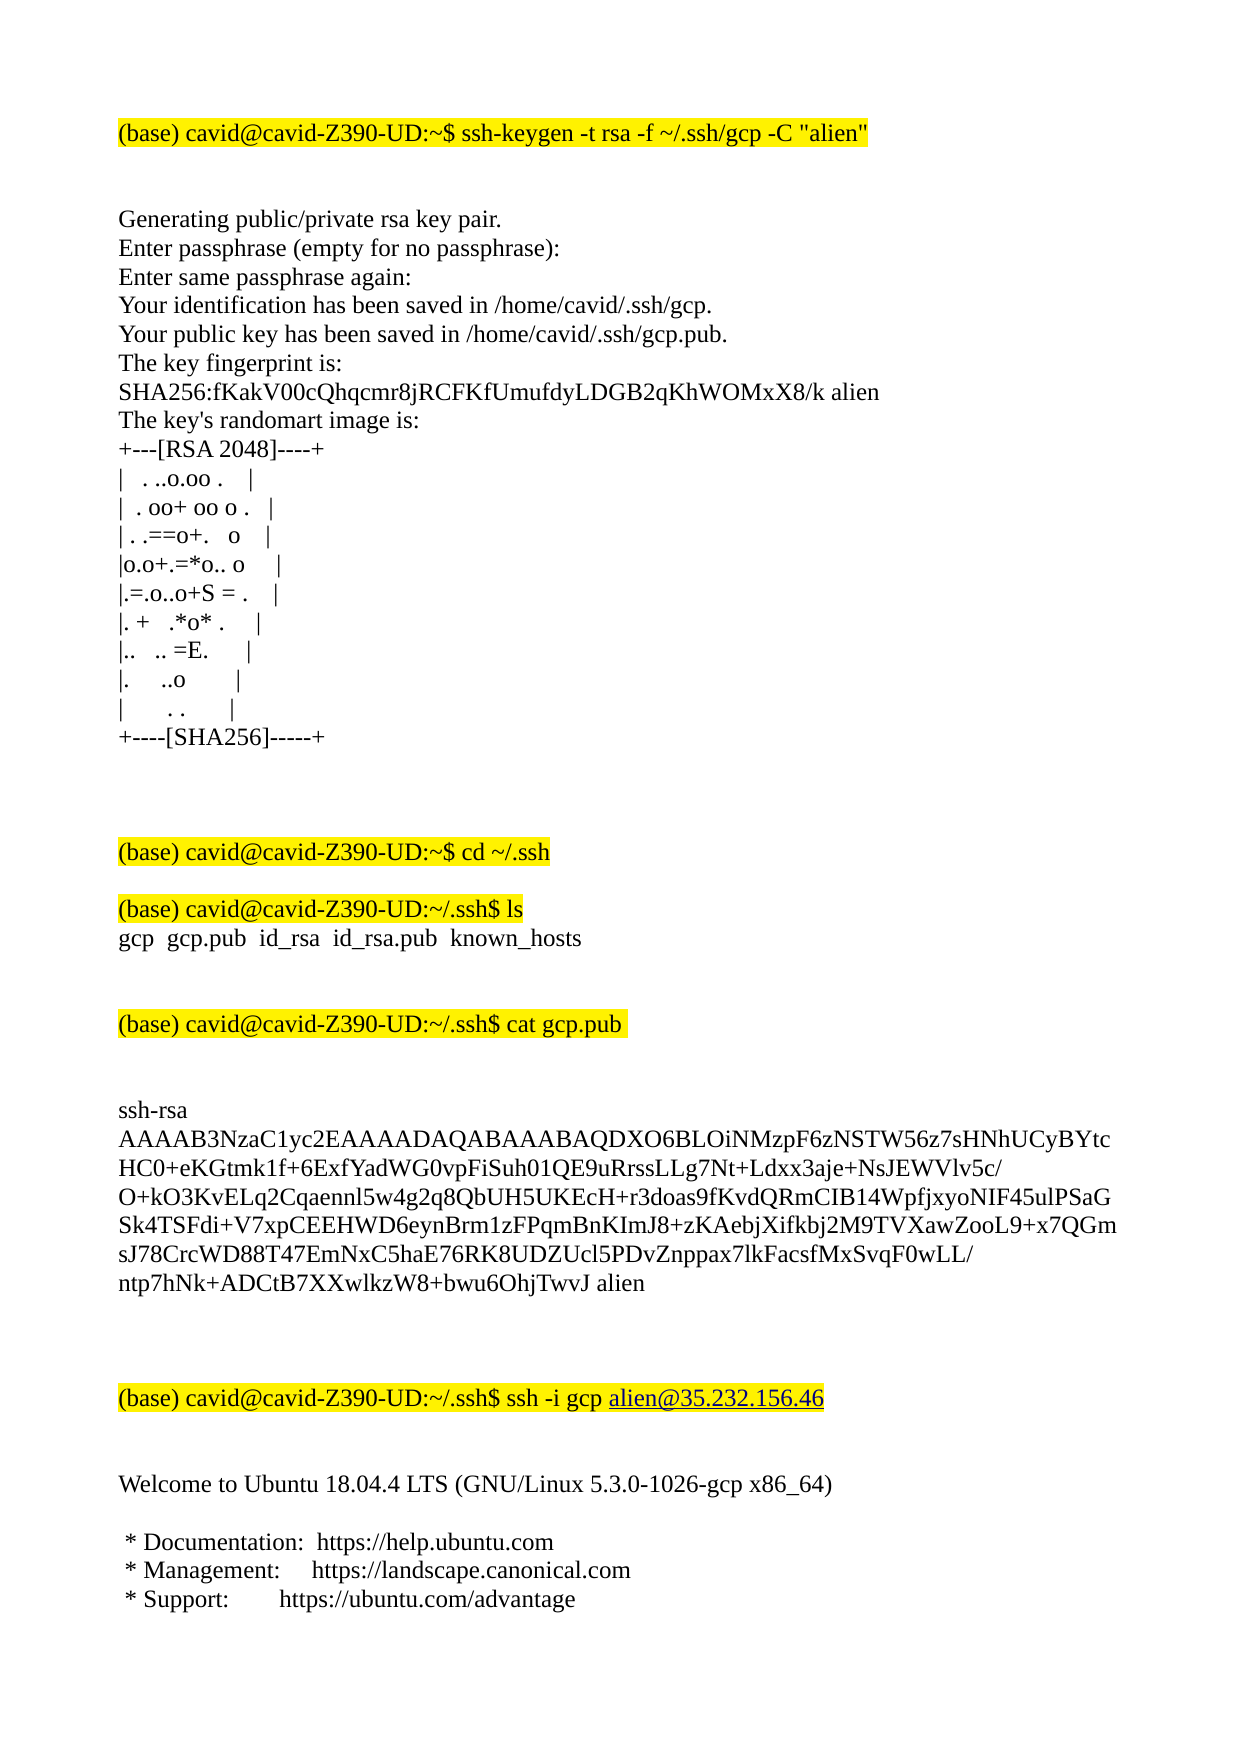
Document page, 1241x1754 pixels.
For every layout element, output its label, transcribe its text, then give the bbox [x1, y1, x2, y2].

text +---[RSA 2048]----+ [118, 434, 1122, 463]
text | . .==o+. o | [118, 521, 1122, 549]
text (base) cavid@cavid-Z390-UD:~$ cd ~/.ssh [118, 837, 1122, 866]
text Welcome to Ubuntu 18.04.4 LTS (GNU/Linux 5.3.0-1026-gcp x86_64) [118, 1469, 1122, 1498]
text |.=.o..o+S = . | [118, 578, 1122, 607]
text gcp gcp.pub id_rsa id_rsa.pub known_hosts [118, 923, 1122, 952]
text ssh-rsa AAAAB3NzaC1yc2EAAAADAQABAAABAQDXO6BLOiNMzpF6zNSTW56z7sHNhUCyBYtcHC0+eKGtmk1f+6ExfYadWG0vpFiSuh01QE9uRrssLLg7Nt+Ldxx3aje+NsJEWVlv5c/O+kO3KvELq2Cqaennl5w4g2q8QbUH5UKEcH+r3doas9fKvdQRmCIB14WpfjxyoNIF45ulPSaGSk4TSFdi+V7xpCEEHWD6eynBrm1zFPqmBnKImJ8+zKAebjXifkbj2M9TVXawZooL9+x7QGmsJ78CrcWD88T47EmNxC5haE76RK8UDZUcl5PDvZnppax7lkFacsfMxSvqF0wLL/ntp7hNk+ADCtB7XXwlkzW8+bwu6OhjTwvJ alien [118, 1096, 1122, 1297]
text (base) cavid@cavid-Z390-UD:~/.ssh$ ssh -i gcp alien@35.232.156.46 [118, 1383, 1122, 1412]
text |.. .. =E. | [118, 636, 1122, 664]
text * Documentation: https://help.ubuntu.com [118, 1527, 1122, 1556]
text Your public key has been saved in /home/cavid/.ssh/gcp.pub. [118, 319, 1122, 348]
text The key's randomart image is: [118, 406, 1122, 434]
text |. + .*o* . | [118, 607, 1122, 636]
text (base) cavid@cavid-Z390-UD:~$ ssh-keygen -t rsa -f ~/.ssh/gcp -C "alien" [118, 118, 1122, 147]
text Your identification has been saved in /home/cavid/.ssh/gcp. [118, 291, 1122, 319]
text |o.o+.=*o.. o | [118, 549, 1122, 578]
text (base) cavid@cavid-Z390-UD:~/.ssh$ ls [118, 894, 1122, 923]
text SHA256:fKakV00cQhqcmr8jRCFKfUmufdyLDGB2qKhWOMxX8/k alien [118, 377, 1122, 406]
text The key fingerprint is: [118, 348, 1122, 377]
text (base) cavid@cavid-Z390-UD:~/.ssh$ cat gcp.pub [118, 1009, 1122, 1038]
text Generating public/private rsa key pair. [118, 204, 1122, 233]
text | . . | [118, 693, 1122, 722]
text | . ..o.oo . | [118, 463, 1122, 492]
text +----[SHA256]-----+ [118, 722, 1122, 751]
text Enter passphrase (empty for no passphrase): [118, 233, 1122, 262]
text * Support: https://ubuntu.com/advantage [118, 1584, 1122, 1613]
text * Management: https://landscape.canonical.com [118, 1556, 1122, 1584]
text |. ..o | [118, 664, 1122, 693]
text | . oo+ oo o . | [118, 492, 1122, 521]
text Enter same passphrase again: [118, 262, 1122, 291]
